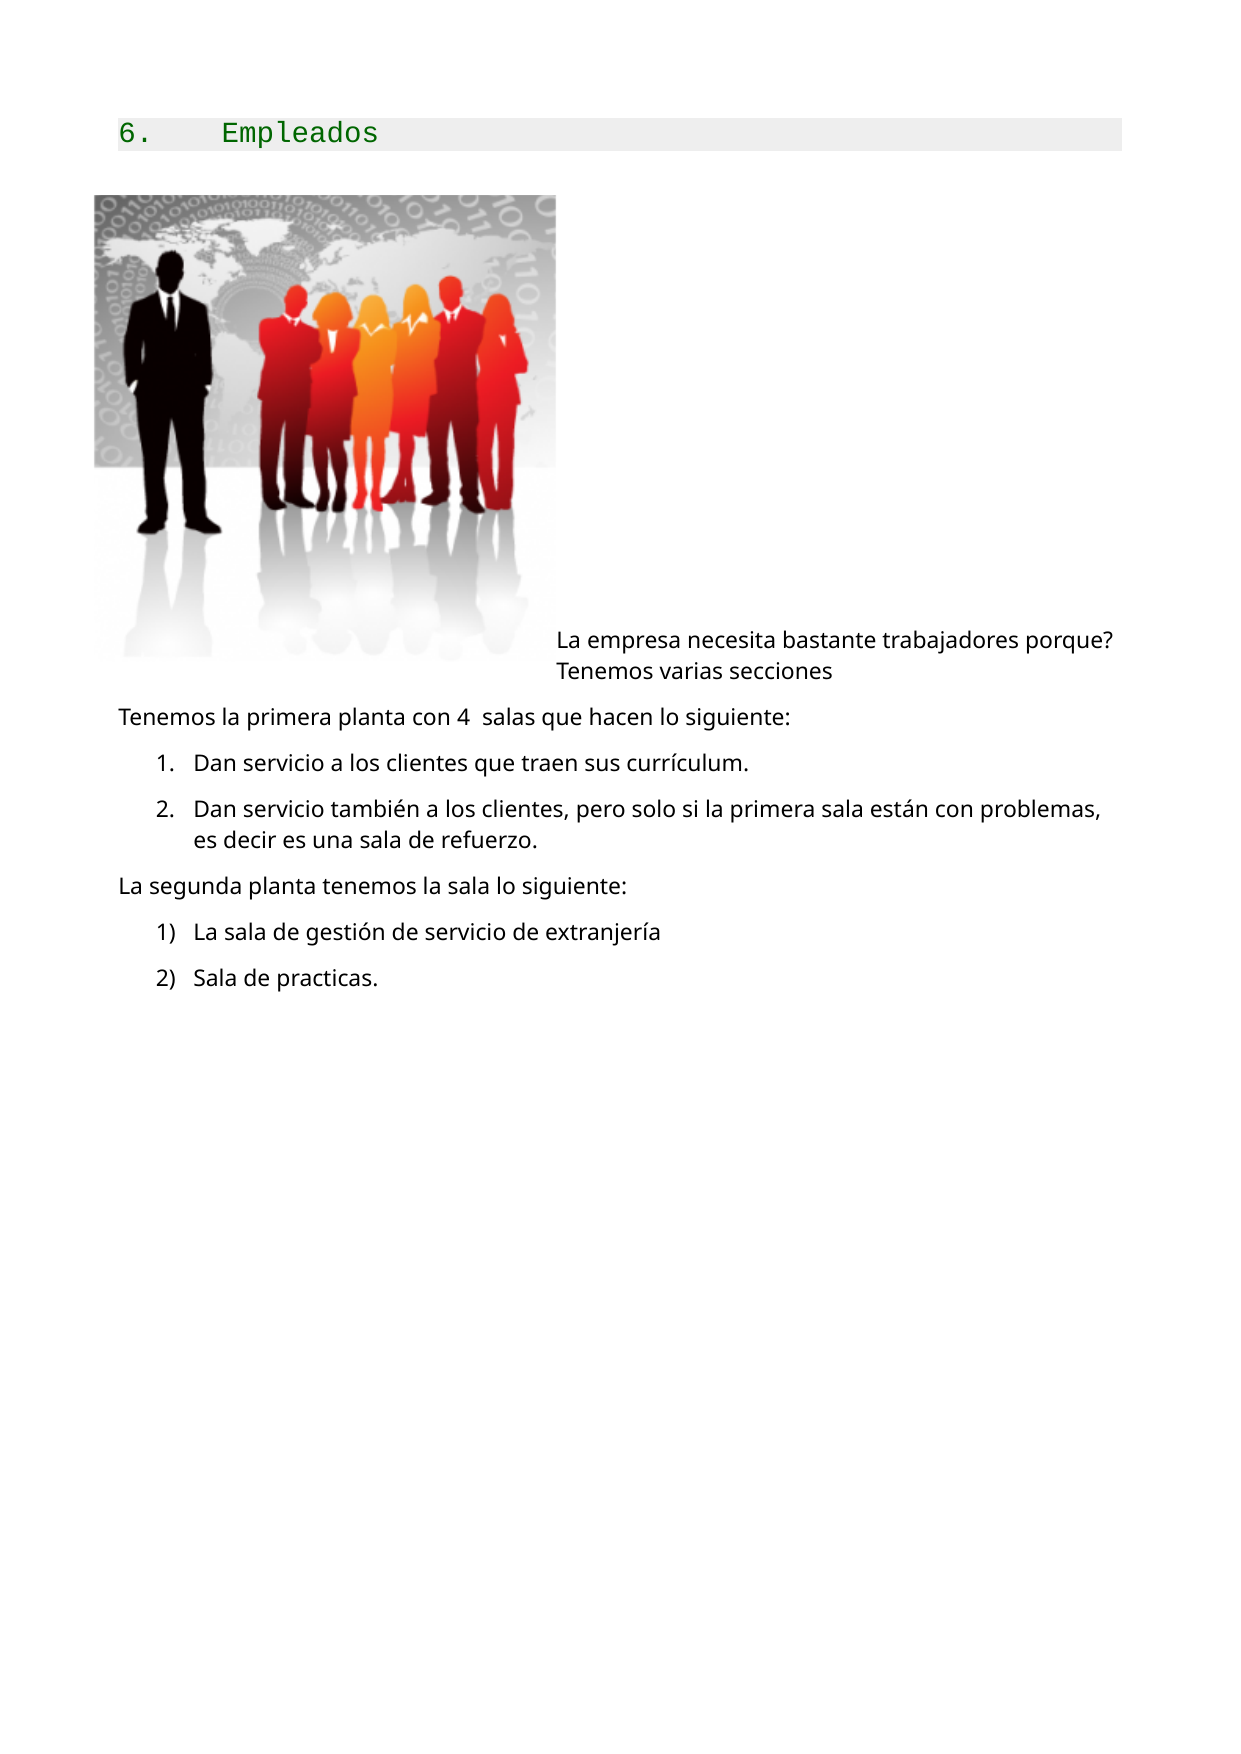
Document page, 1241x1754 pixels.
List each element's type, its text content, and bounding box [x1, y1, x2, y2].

text La empresa necesita bastante trabajadores porque? Tenemos varias secciones [118, 624, 1122, 687]
text La segunda planta tenemos la sala lo siguiente: [118, 870, 1122, 901]
list Dan servicio también a los clientes, pero solo si la primera sala están con problemas, es decir es una sala de refuerzo. [156, 793, 1122, 855]
list Dan servicio a los clientes que traen sus currículum. [156, 747, 1122, 778]
picture [93, 195, 557, 662]
text Tenemos la primera planta con 4 salas que hacen lo siguiente: [118, 701, 1122, 732]
list Empleados [118, 118, 1122, 151]
list Sala de practicas. [156, 962, 1122, 993]
list La sala de gestión de servicio de extranjería [156, 916, 1122, 947]
